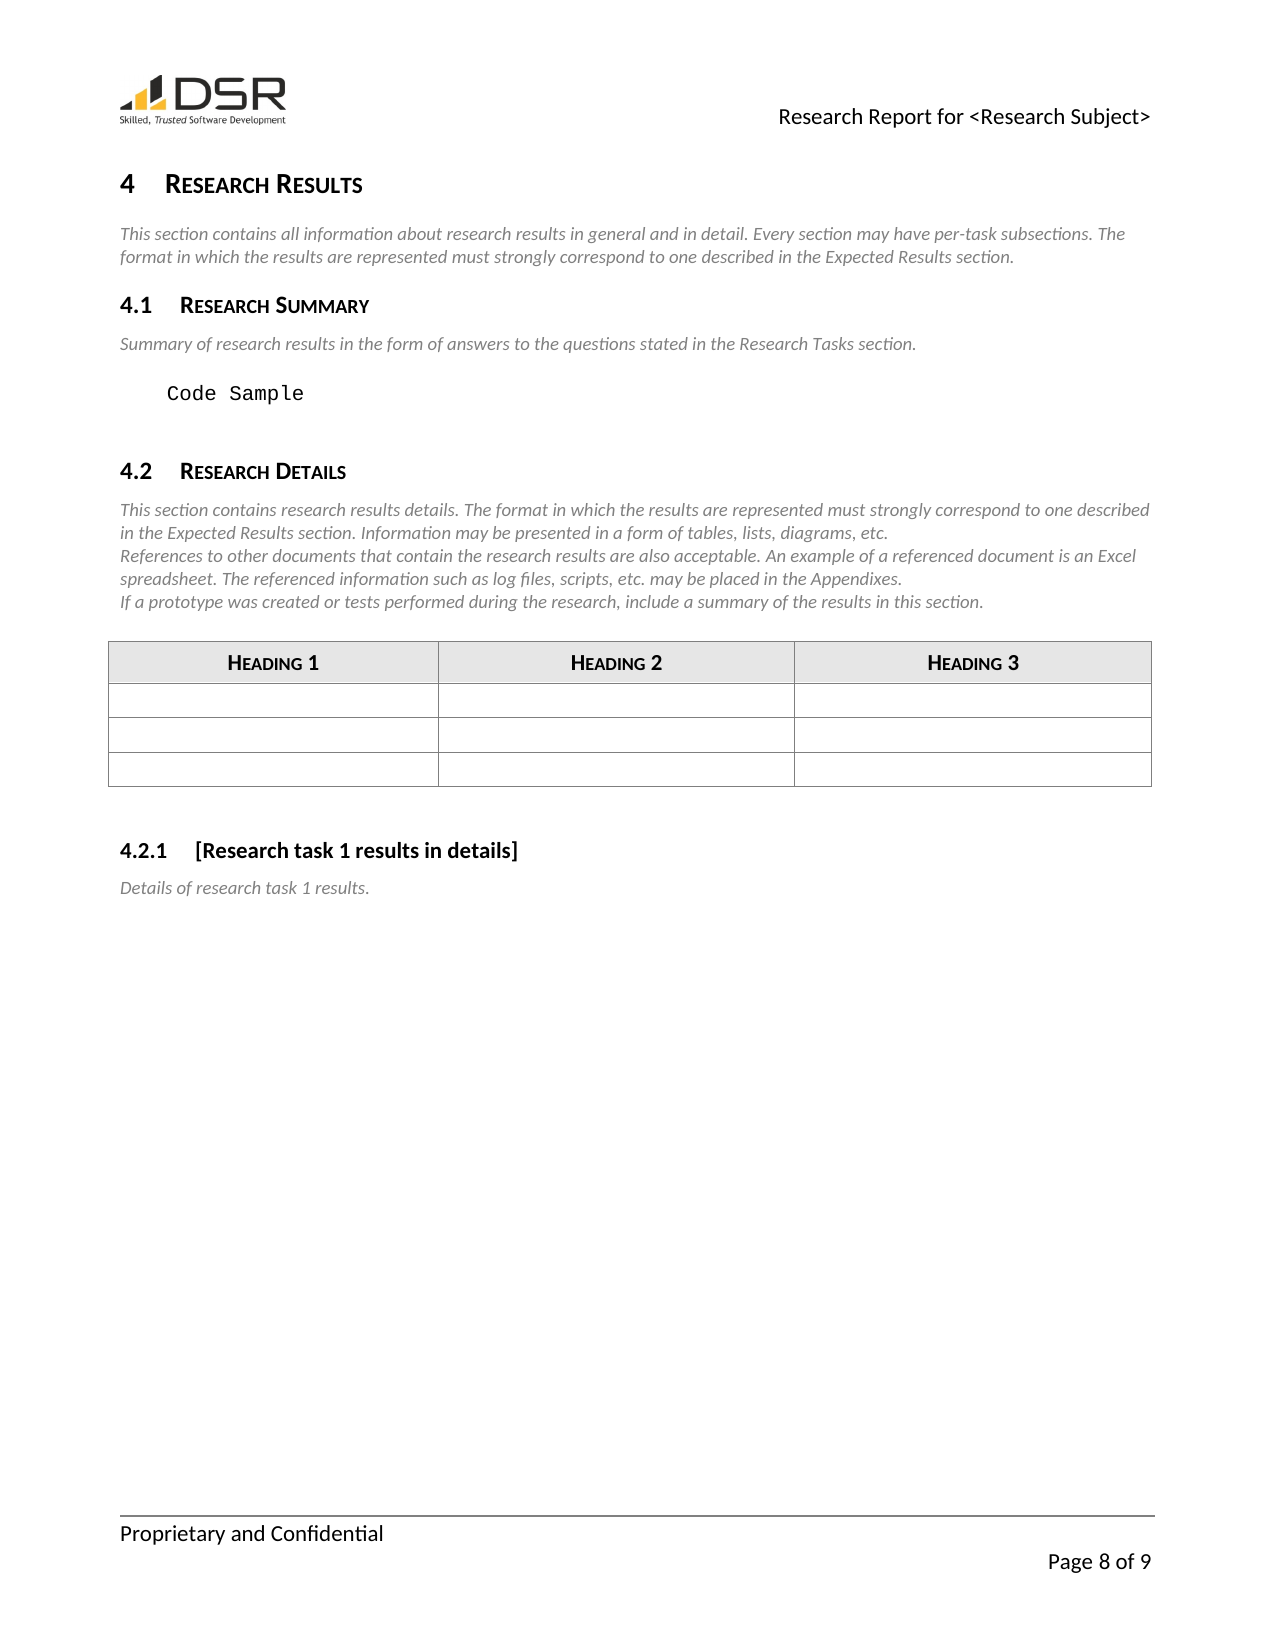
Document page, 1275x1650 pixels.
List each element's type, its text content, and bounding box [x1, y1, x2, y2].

table_cell [439, 753, 794, 786]
table_cell [109, 684, 438, 717]
table_cell [795, 684, 1151, 717]
table_cell [109, 718, 438, 752]
table_cell [439, 718, 794, 752]
table_cell [795, 753, 1151, 786]
text This section contains research results details. The format in which the results are represented must strongly correspond to one described in the Expected Results section. Information may be presented in a form of tables, lists, diagrams, etc. [120, 498, 1155, 544]
table_header Heading 3 [795, 642, 1151, 682]
picture [120, 75, 286, 125]
text Code Sample [135, 383, 1156, 406]
subtitle [Research task 1 results in details] [120, 836, 1155, 864]
text Details of research task 1 results. [120, 877, 1155, 899]
text This section contains all information about research results in general and in detail. Every section may have per-task subsections. The format in which the results are represented must strongly correspond to one described in the Expected Results section. [120, 222, 1155, 268]
table_cell [439, 684, 794, 717]
table_header Heading 2 [439, 642, 794, 682]
text References to other documents that contain the research results are also acceptable. An example of a referenced document is an Excel spreadsheet. The referenced information such as log files, scripts, etc. may be placed in the Appendixes. [120, 544, 1155, 590]
subtitle Research Details [120, 455, 1155, 486]
subtitle Research Results [120, 166, 1155, 201]
text Summary of research results in the form of answers to the questions stated in the Research Tasks section. [120, 332, 1155, 355]
text If a prototype was created or tests performed during the research, include a summary of the results in this section. [120, 590, 1155, 613]
table_header Heading 1 [109, 642, 438, 682]
subtitle Research Summary [120, 289, 1155, 319]
table_cell [109, 753, 438, 786]
table_cell [795, 718, 1151, 752]
